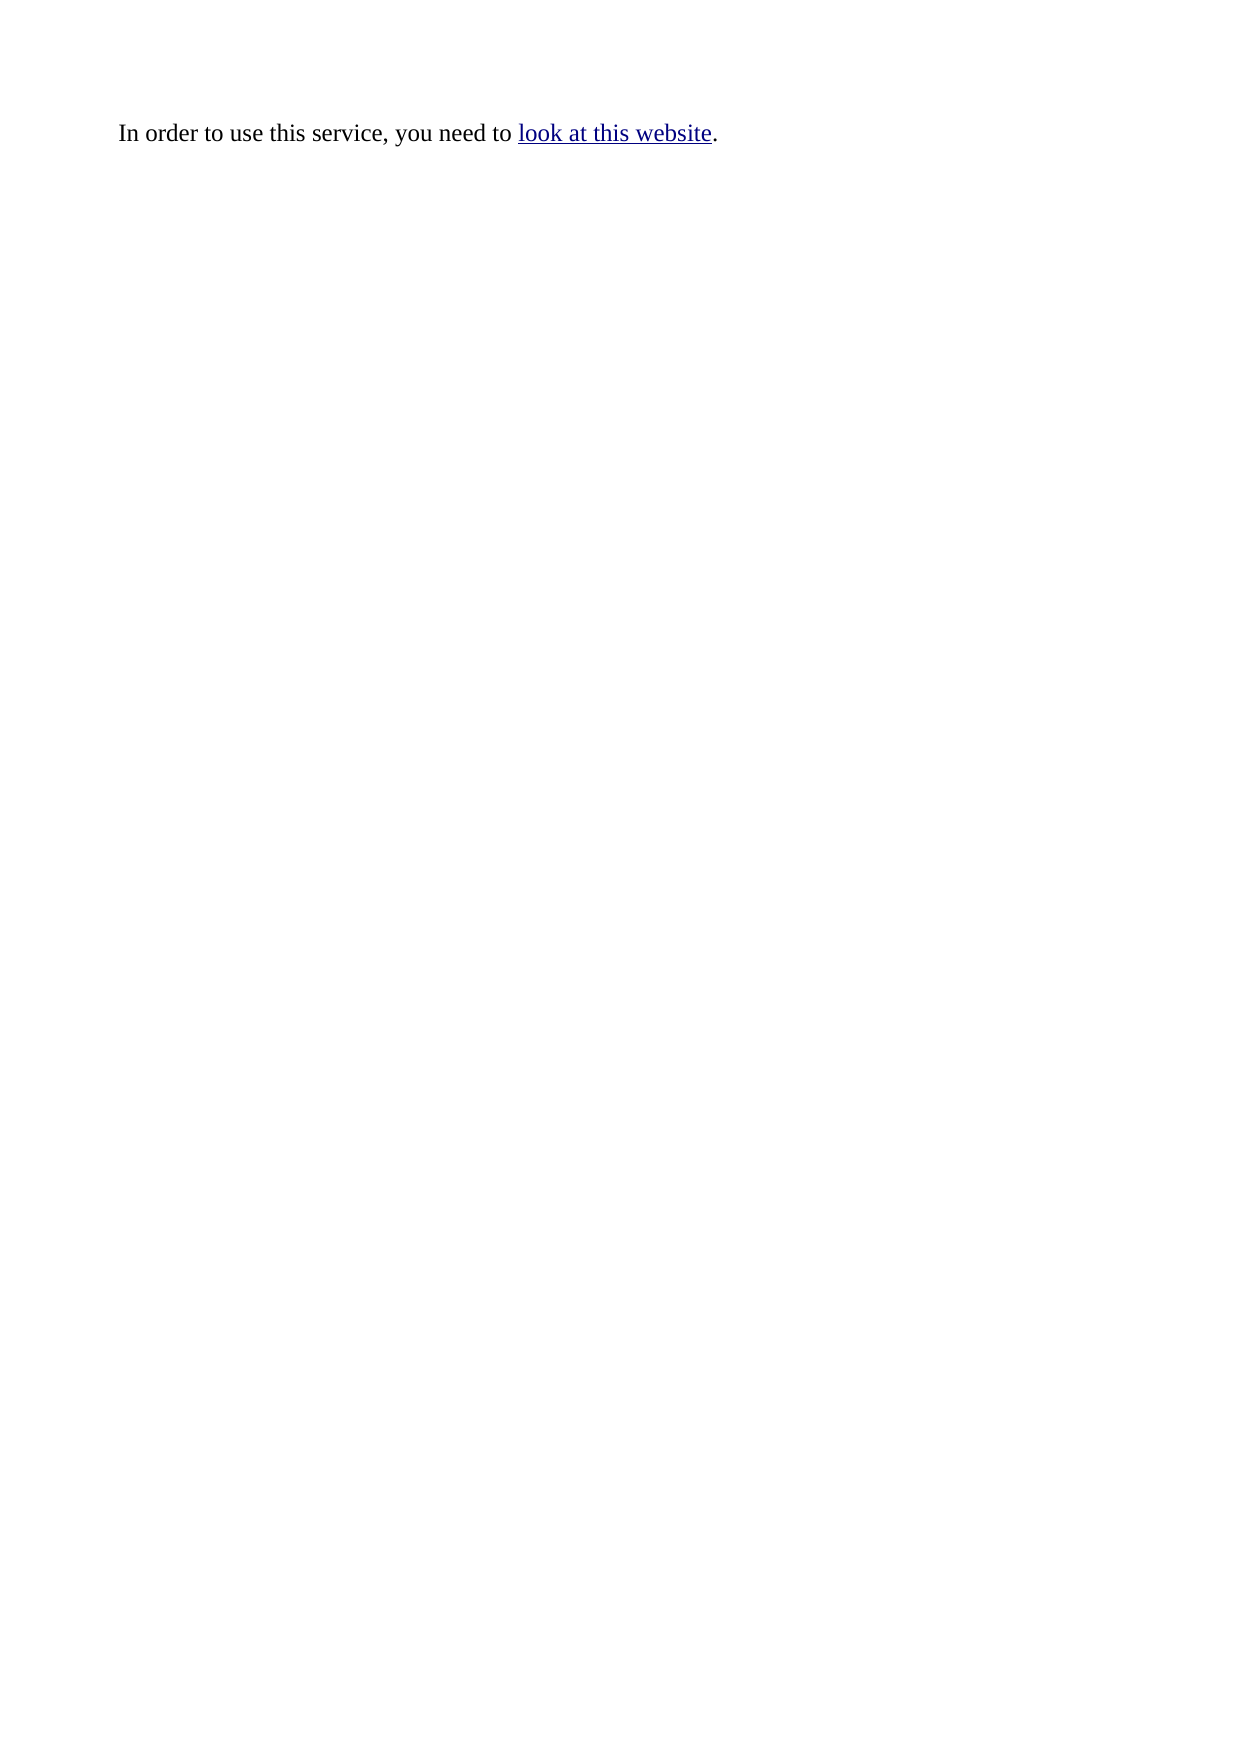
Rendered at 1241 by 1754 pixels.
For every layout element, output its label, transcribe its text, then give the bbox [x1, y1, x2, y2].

text In order to use this service, you need to look at this website. [118, 118, 1122, 147]
